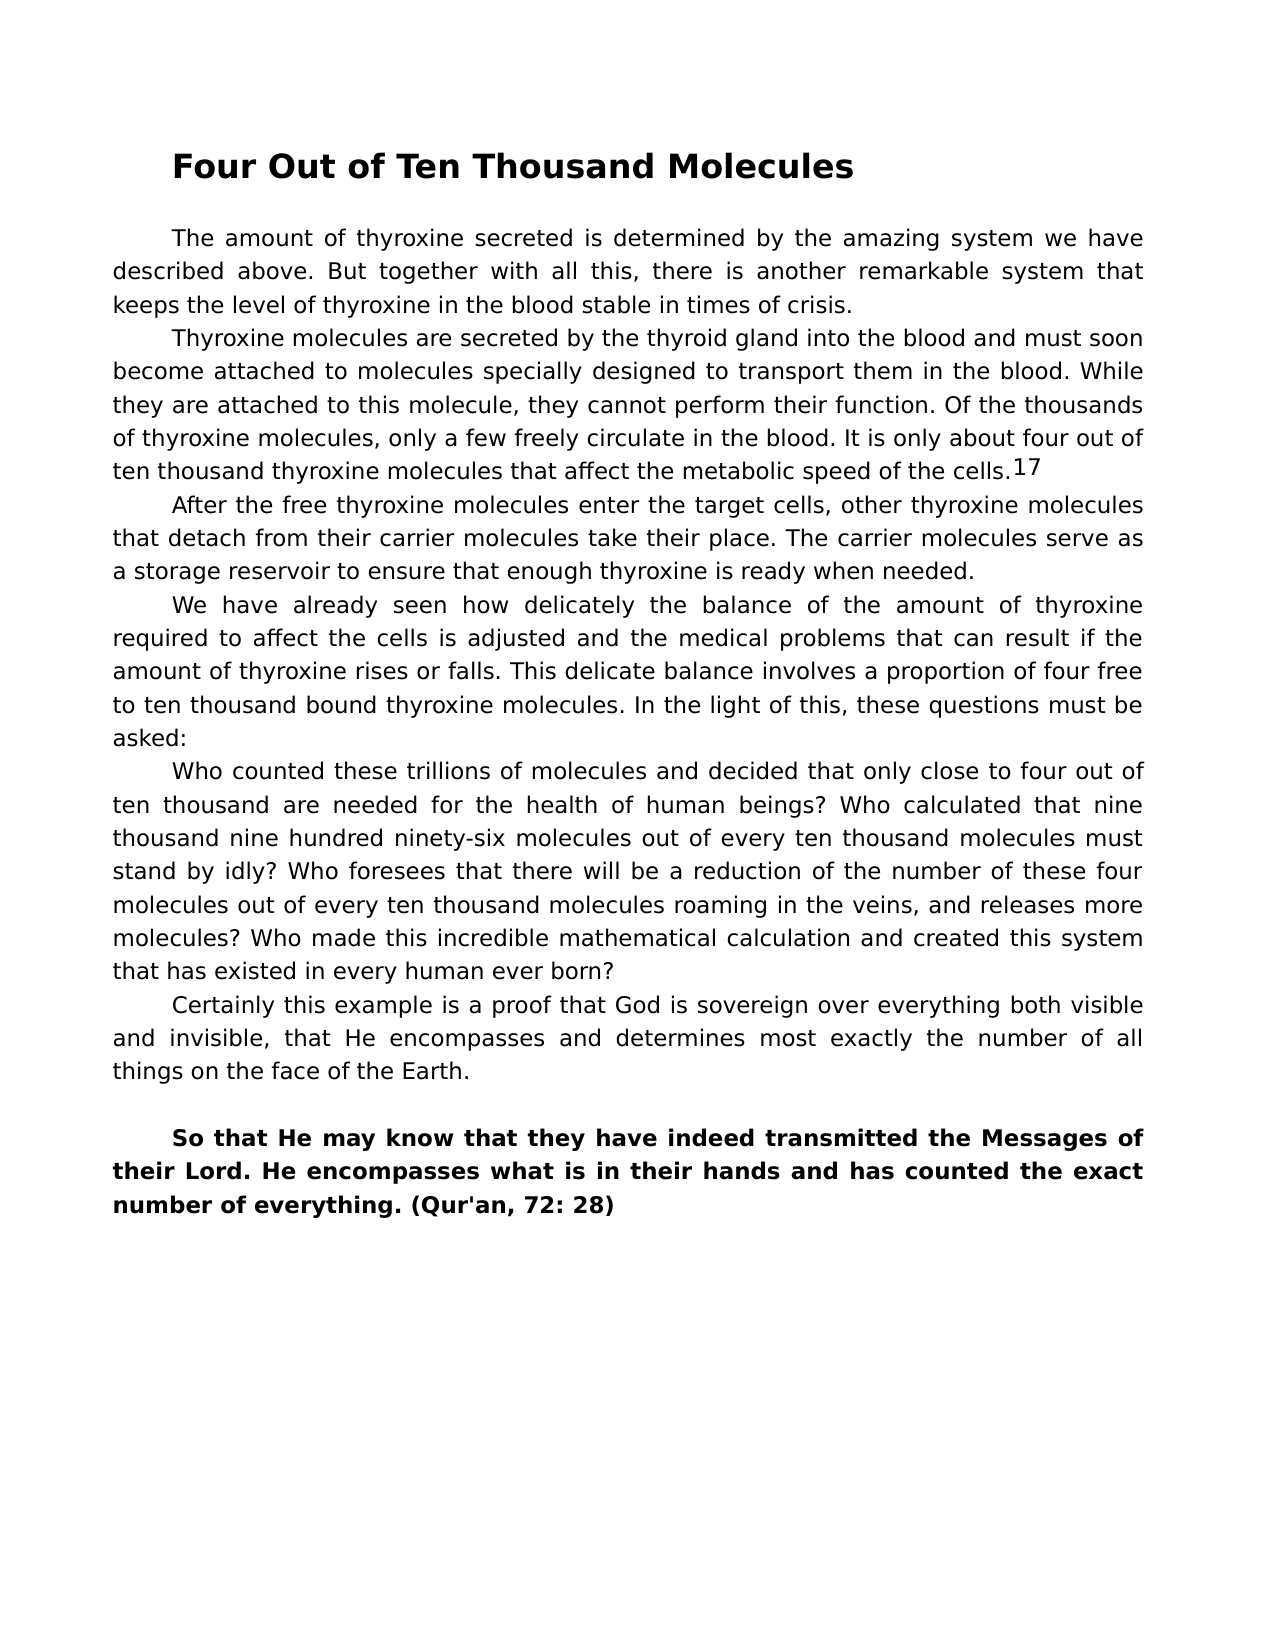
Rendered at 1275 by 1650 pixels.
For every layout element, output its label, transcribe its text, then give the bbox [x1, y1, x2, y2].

text Four Out of Ten Thousand Molecules [112, 148, 1145, 186]
text After the free thyroxine molecules enter the target cells, other thyroxine molecules that detach from their carrier molecules take their place. The carrier molecules serve as a storage reservoir to ensure that enough thyroxine is ready when needed. [112, 486, 1145, 586]
text So that He may know that they have indeed transmitted the Messages of their Lord. He encompasses what is in their hands and has counted the exact number of everything. (Qur'an, 72: 28) [112, 1120, 1145, 1220]
text Thyroxine molecules are secreted by the thyroid gland into the blood and must soon become attached to molecules specially designed to transport them in the blood. While they are attached to this molecule, they cannot perform their function. Of the thousands of thyroxine molecules, only a few freely circulate in the blood. It is only about four out of ten thousand thyroxine molecules that affect the metabolic speed of the cells.17 [112, 320, 1145, 486]
text Who counted these trillions of molecules and decided that only close to four out of ten thousand are needed for the health of human beings? Who calculated that nine thousand nine hundred ninety-six molecules out of every ten thousand molecules must stand by idly? Who foresees that there will be a reduction of the number of these four molecules out of every ten thousand molecules roaming in the veins, and releases more molecules? Who made this incredible mathematical calculation and created this system that has existed in every human ever born? [112, 753, 1145, 986]
text Certainly this example is a proof that God is sovereign over everything both visible and invisible, that He encompasses and determines most exactly the number of all things on the face of the Earth. [112, 986, 1145, 1086]
text We have already seen how delicately the balance of the amount of thyroxine required to affect the cells is adjusted and the medical problems that can result if the amount of thyroxine rises or falls. This delicate balance involves a proportion of four free to ten thousand bound thyroxine molecules. In the light of this, these questions must be asked: [112, 586, 1145, 753]
text The amount of thyroxine secreted is determined by the amazing system we have described above. But together with all this, there is another remarkable system that keeps the level of thyroxine in the blood stable in times of crisis. [112, 220, 1145, 320]
